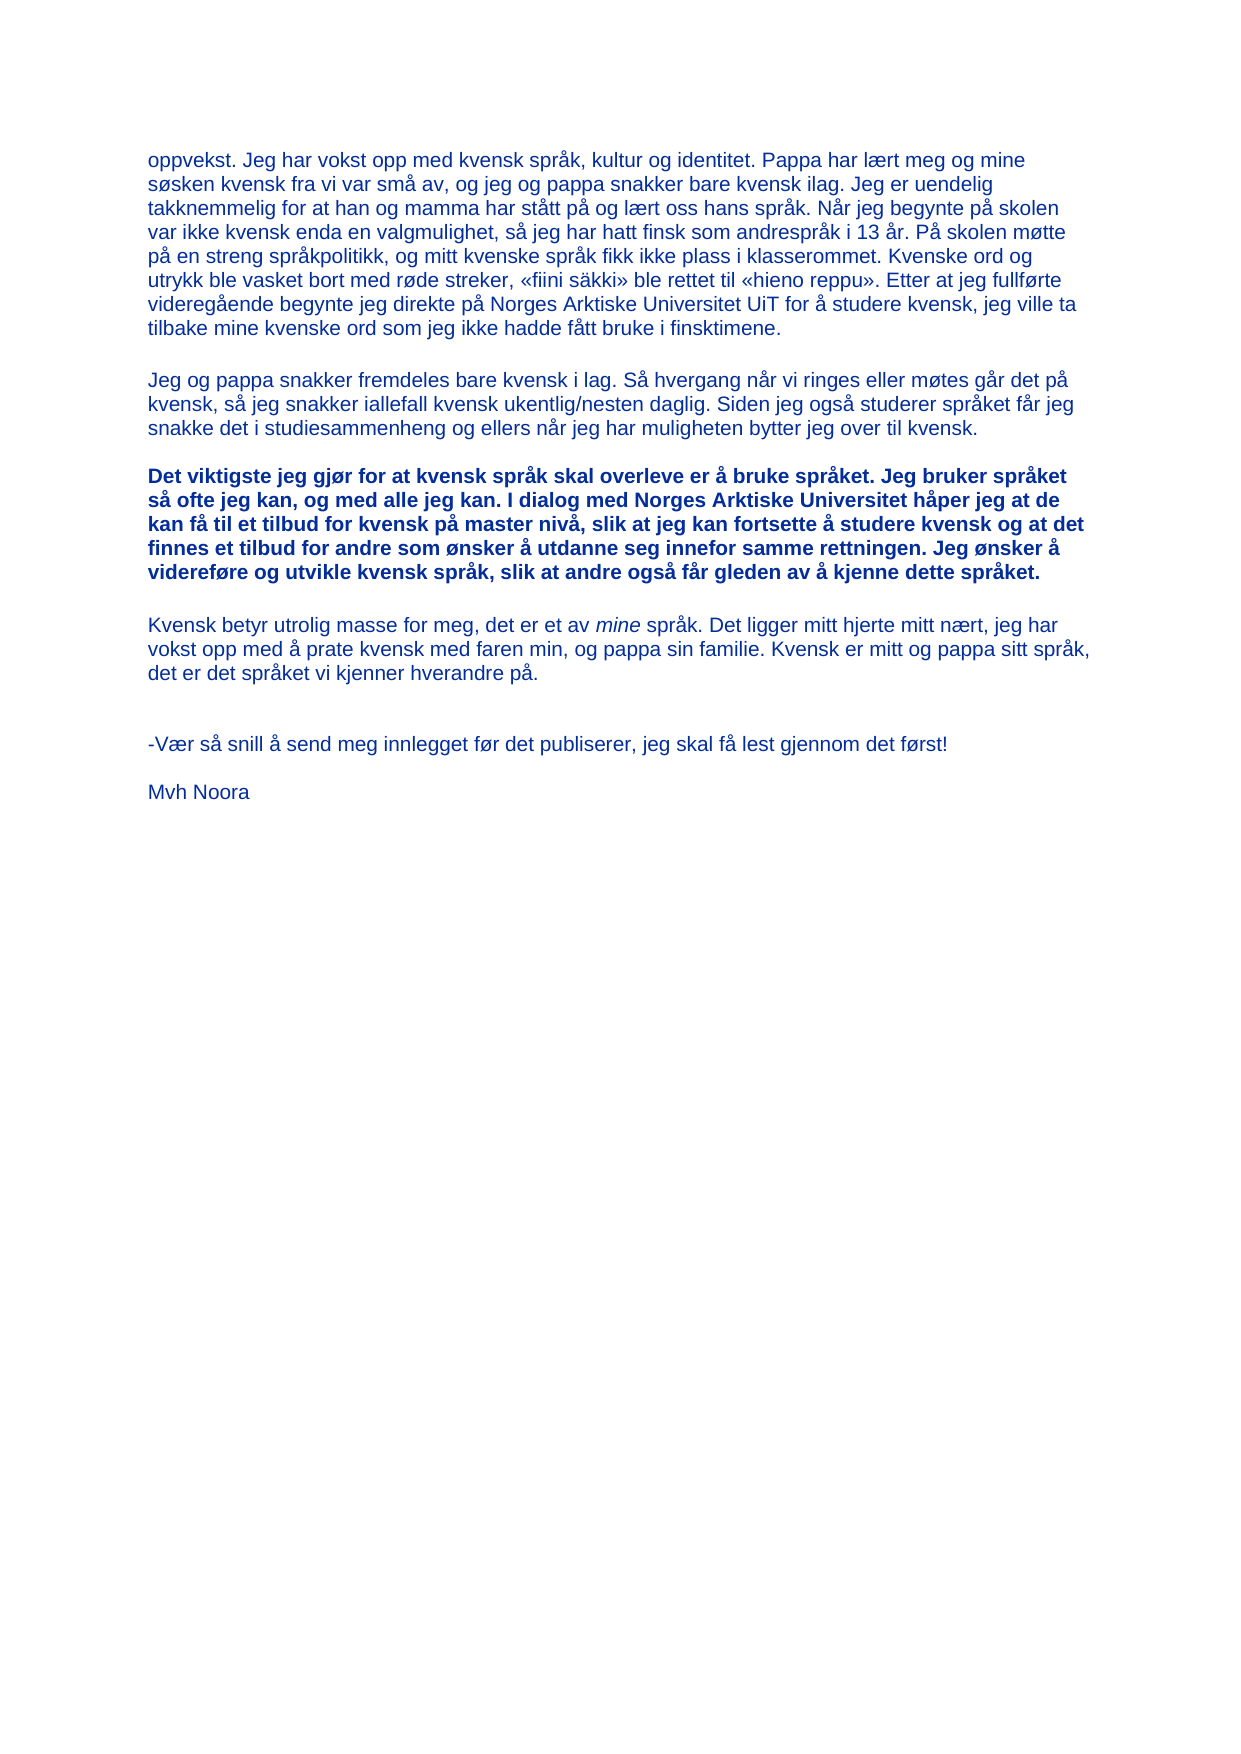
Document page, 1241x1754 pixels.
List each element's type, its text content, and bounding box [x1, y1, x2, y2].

text Mvh Noora [148, 780, 1093, 804]
text Jeg og pappa snakker fremdeles bare kvensk i lag. Så hvergang når vi ringes eller møtes går det på kvensk, så jeg snakker iallefall kvensk ukentlig/nesten daglig. Siden jeg også studerer språket får jeg snakke det i studiesammenheng og ellers når jeg har muligheten bytter jeg over til kvensk. [148, 368, 1093, 440]
text Kvensk betyr utrolig masse for meg, det er et av mine språk. Det ligger mitt hjerte mitt nært, jeg har vokst opp med å prate kvensk med faren min, og pappa sin familie. Kvensk er mitt og pappa sitt språk, det er det språket vi kjenner hverandre på. [148, 612, 1093, 684]
text Det viktigste jeg gjør for at kvensk språk skal overleve er å bruke språket. Jeg bruker språket så ofte jeg kan, og med alle jeg kan. I dialog med Norges Arktiske Universitet håper jeg at de kan få til et tilbud for kvensk på master nivå, slik at jeg kan fortsette å studere kvensk og at det finnes et tilbud for andre som ønsker å utdanne seg innefor samme rettningen. Jeg ønsker å videreføre og utvikle kvensk språk, slik at andre også får gleden av å kjenne dette språket. [148, 464, 1093, 584]
text oppvekst. Jeg har vokst opp med kvensk språk, kultur og identitet. Pappa har lært meg og mine søsken kvensk fra vi var små av, og jeg og pappa snakker bare kvensk ilag. Jeg er uendelig takknemmelig for at han og mamma har stått på og lært oss hans språk. Når jeg begynte på skolen var ikke kvensk enda en valgmulighet, så jeg har hatt finsk som andrespråk i 13 år. På skolen møtte på en streng språkpolitikk, og mitt kvenske språk fikk ikke plass i klasserommet. Kvenske ord og utrykk ble vasket bort med røde streker, «fiini säkki» ble rettet til «hieno reppu». Etter at jeg fullførte videregående begynte jeg direkte på Norges Arktiske Universitet UiT for å studere kvensk, jeg ville ta tilbake mine kvenske ord som jeg ikke hadde fått bruke i finsktimene. [148, 148, 1093, 339]
text -Vær så snill å send meg innlegget før det publiserer, jeg skal få lest gjennom det først! [148, 732, 1093, 756]
